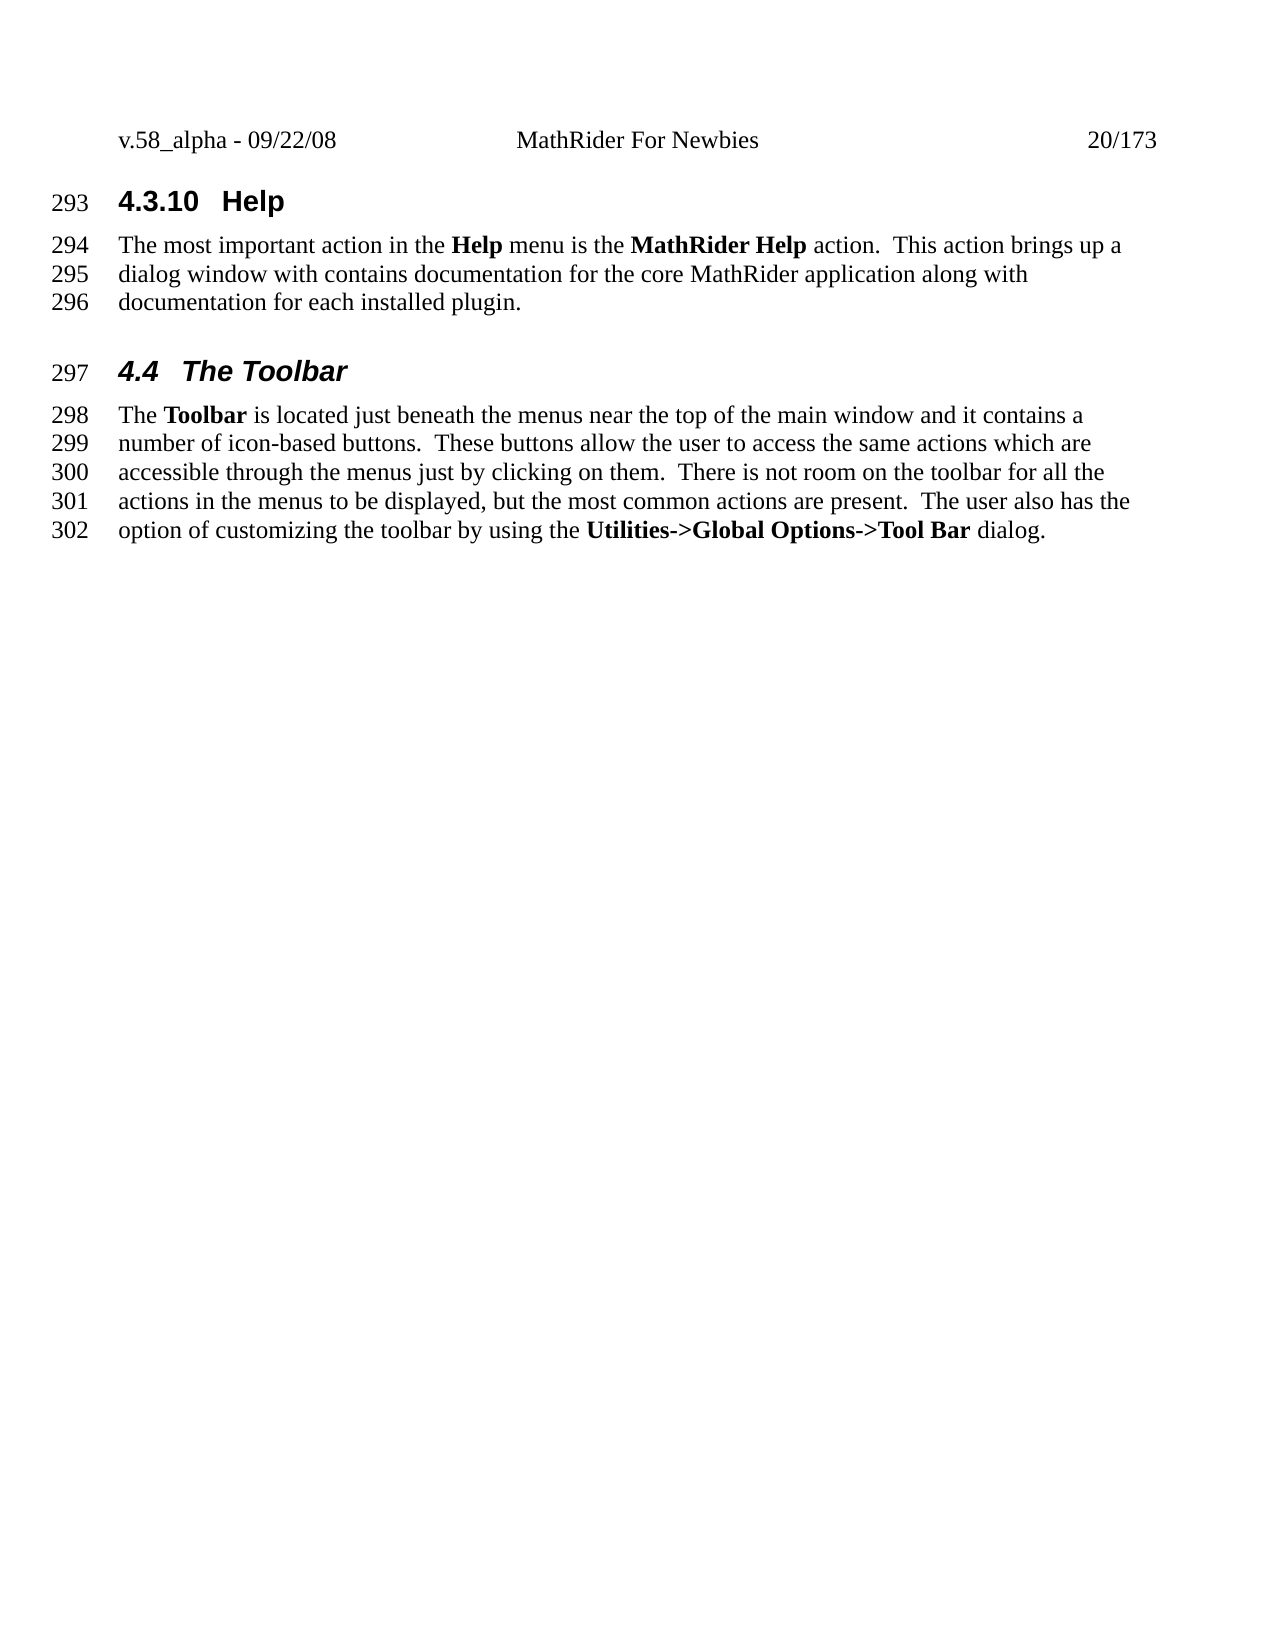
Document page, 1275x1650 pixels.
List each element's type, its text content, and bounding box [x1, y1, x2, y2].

subtitle Help [118, 184, 1157, 217]
text The Toolbar is located just beneath the menus near the top of the main window and it contains a number of icon-based buttons. These buttons allow the user to access the same actions which are accessible through the menus just by clicking on them. There is not room on the toolbar for all the actions in the menus to be displayed, but the most common actions are present. The user also has the option of customizing the toolbar by using the Utilities->Global Options->Tool Bar dialog. [118, 400, 1157, 543]
subtitle The Toolbar [118, 354, 1157, 387]
text The most important action in the Help menu is the MathRider Help action. This action brings up a dialog window with contains documentation for the core MathRider application along with documentation for each installed plugin. [118, 230, 1157, 316]
